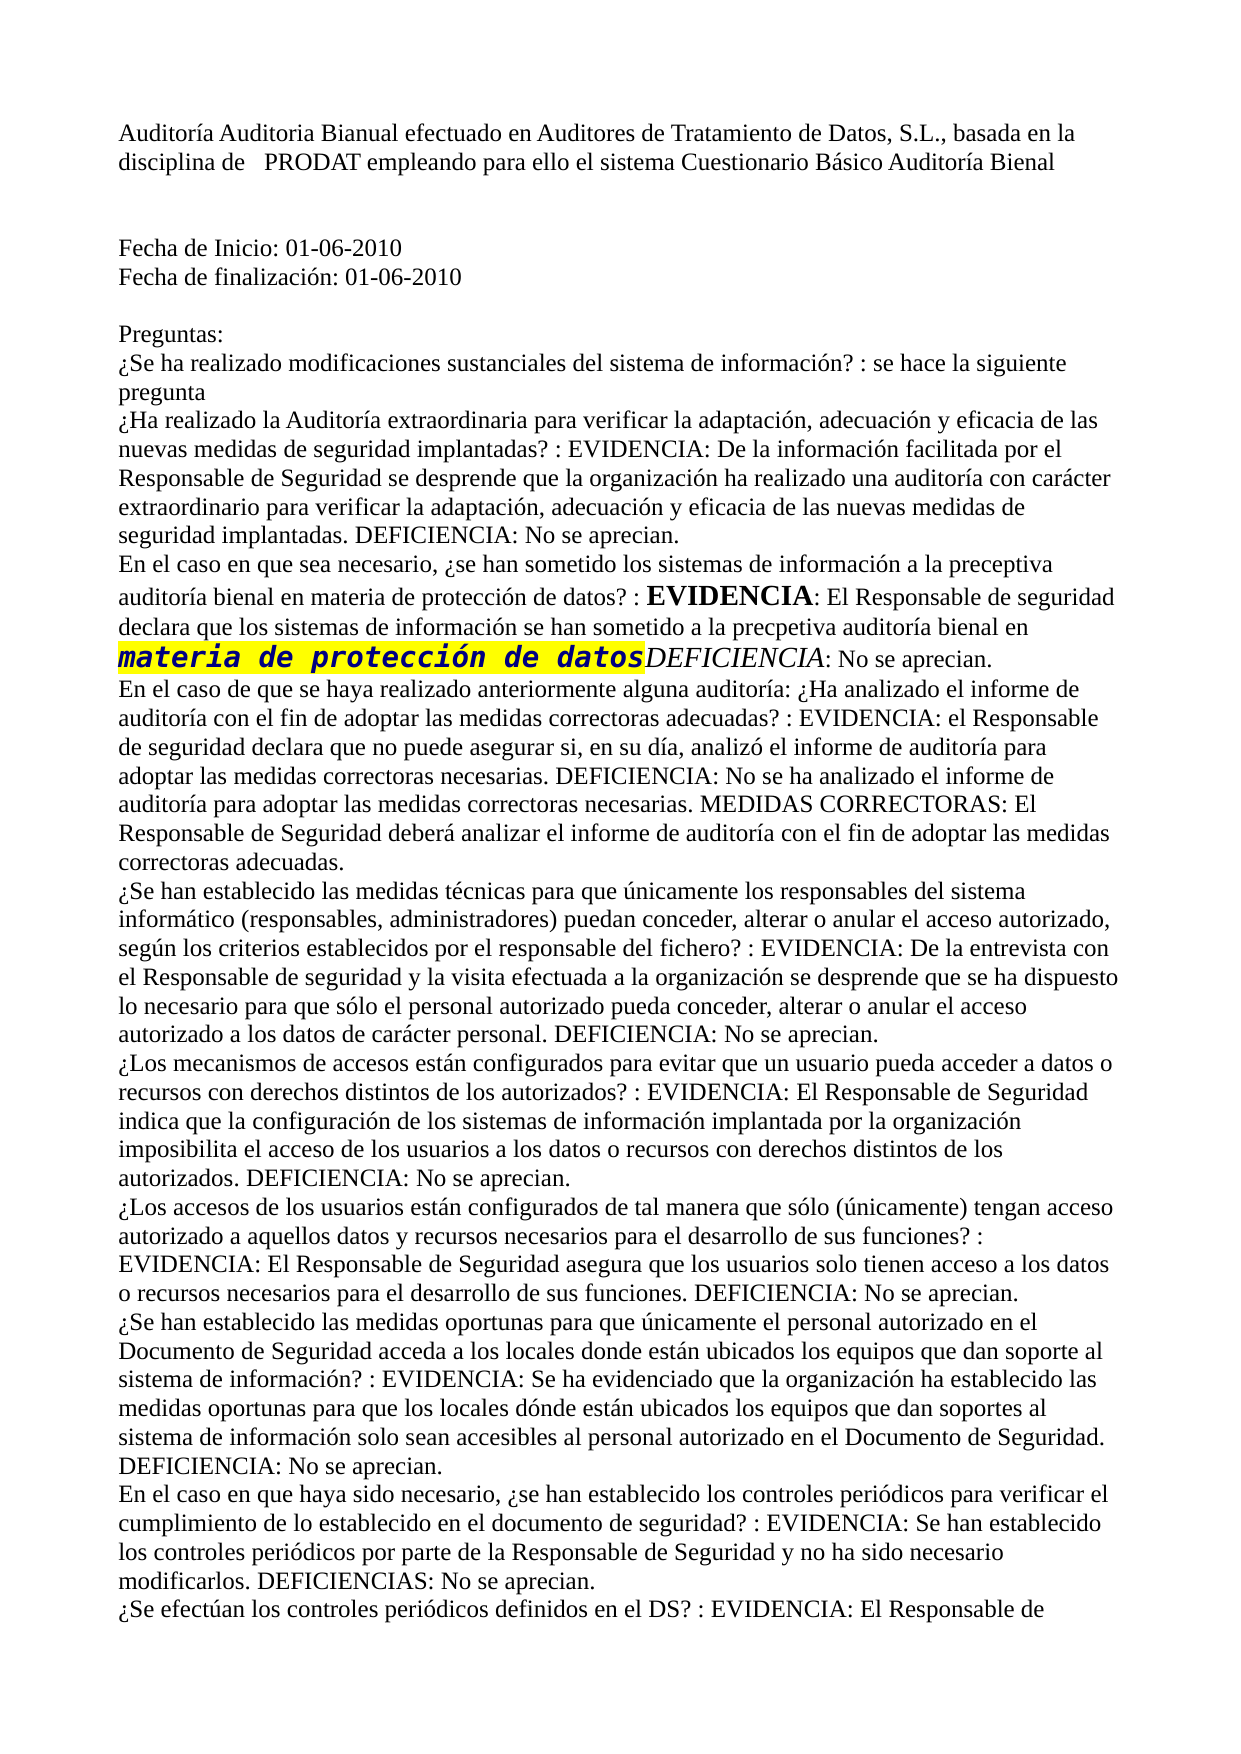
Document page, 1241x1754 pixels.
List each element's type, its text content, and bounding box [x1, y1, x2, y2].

text ¿Se han establecido las medidas técnicas para que únicamente los responsables del sistema informático (responsables, administradores) puedan conceder, alterar o anular el acceso autorizado, según los criterios establecidos por el responsable del fichero? : EVIDENCIA: De la entrevista con el Responsable de seguridad y la visita efectuada a la organización se desprende que se ha dispuesto lo necesario para que sólo el personal autorizado pueda conceder, alterar o anular el acceso autorizado a los datos de carácter personal. DEFICIENCIA: No se aprecian. [118, 876, 1122, 1048]
text Fecha de finalización: 01-06-2010 [118, 262, 1122, 291]
text Fecha de Inicio: 01-06-2010 [118, 233, 1122, 262]
text Auditoría Auditoria Bianual efectuado en Auditores de Tratamiento de Datos, S.L., basada en la disciplina de PRODAT empleando para ello el sistema Cuestionario Básico Auditoría Bienal [118, 118, 1122, 176]
text ¿Se ha realizado modificaciones sustanciales del sistema de información? : se hace la siguiente pregunta [118, 348, 1122, 406]
text ¿Ha realizado la Auditoría extraordinaria para verificar la adaptación, adecuación y eficacia de las nuevas medidas de seguridad implantadas? : EVIDENCIA: De la información facilitada por el Responsable de Seguridad se desprende que la organización ha realizado una auditoría con carácter extraordinario para verificar la adaptación, adecuación y eficacia de las nuevas medidas de seguridad implantadas. DEFICIENCIA: No se aprecian. [118, 406, 1122, 549]
text Preguntas: [118, 319, 1122, 348]
text ¿Se han establecido las medidas oportunas para que únicamente el personal autorizado en el Documento de Seguridad acceda a los locales donde están ubicados los equipos que dan soporte al sistema de información? : EVIDENCIA: Se ha evidenciado que la organización ha establecido las medidas oportunas para que los locales dónde están ubicados los equipos que dan soportes al sistema de información solo sean accesibles al personal autorizado en el Documento de Seguridad. DEFICIENCIA: No se aprecian. [118, 1307, 1122, 1479]
text En el caso de que se haya realizado anteriormente alguna auditoría: ¿Ha analizado el informe de auditoría con el fin de adoptar las medidas correctoras adecuadas? : EVIDENCIA: el Responsable de seguridad declara que no puede asegurar si, en su día, analizó el informe de auditoría para adoptar las medidas correctoras necesarias. DEFICIENCIA: No se ha analizado el informe de auditoría para adoptar las medidas correctoras necesarias. MEDIDAS CORRECTORAS: El Responsable de Seguridad deberá analizar el informe de auditoría con el fin de adoptar las medidas correctoras adecuadas. [118, 674, 1122, 876]
text ¿Se efectúan los controles periódicos definidos en el DS? : EVIDENCIA: El Responsable de [118, 1594, 1122, 1623]
text ¿Los accesos de los usuarios están configurados de tal manera que sólo (únicamente) tengan acceso autorizado a aquellos datos y recursos necesarios para el desarrollo de sus funciones? : EVIDENCIA: El Responsable de Seguridad asegura que los usuarios solo tienen acceso a los datos o recursos necesarios para el desarrollo de sus funciones. DEFICIENCIA: No se aprecian. [118, 1192, 1122, 1307]
text En el caso en que haya sido necesario, ¿se han establecido los controles periódicos para verificar el cumplimiento de lo establecido en el documento de seguridad? : EVIDENCIA: Se han establecido los controles periódicos por parte de la Responsable de Seguridad y no ha sido necesario modificarlos. DEFICIENCIAS: No se aprecian. [118, 1479, 1122, 1594]
text En el caso en que sea necesario, ¿se han sometido los sistemas de información a la preceptiva auditoría bienal en materia de protección de datos? : EVIDENCIA: El Responsable de seguridad declara que los sistemas de información se han sometido a la precpetiva auditoría bienal en materia de protección de datosDEFICIENCIA: No se aprecian. [118, 549, 1122, 674]
text ¿Los mecanismos de accesos están configurados para evitar que un usuario pueda acceder a datos o recursos con derechos distintos de los autorizados? : EVIDENCIA: El Responsable de Seguridad indica que la configuración de los sistemas de información implantada por la organización imposibilita el acceso de los usuarios a los datos o recursos con derechos distintos de los autorizados. DEFICIENCIA: No se aprecian. [118, 1048, 1122, 1192]
